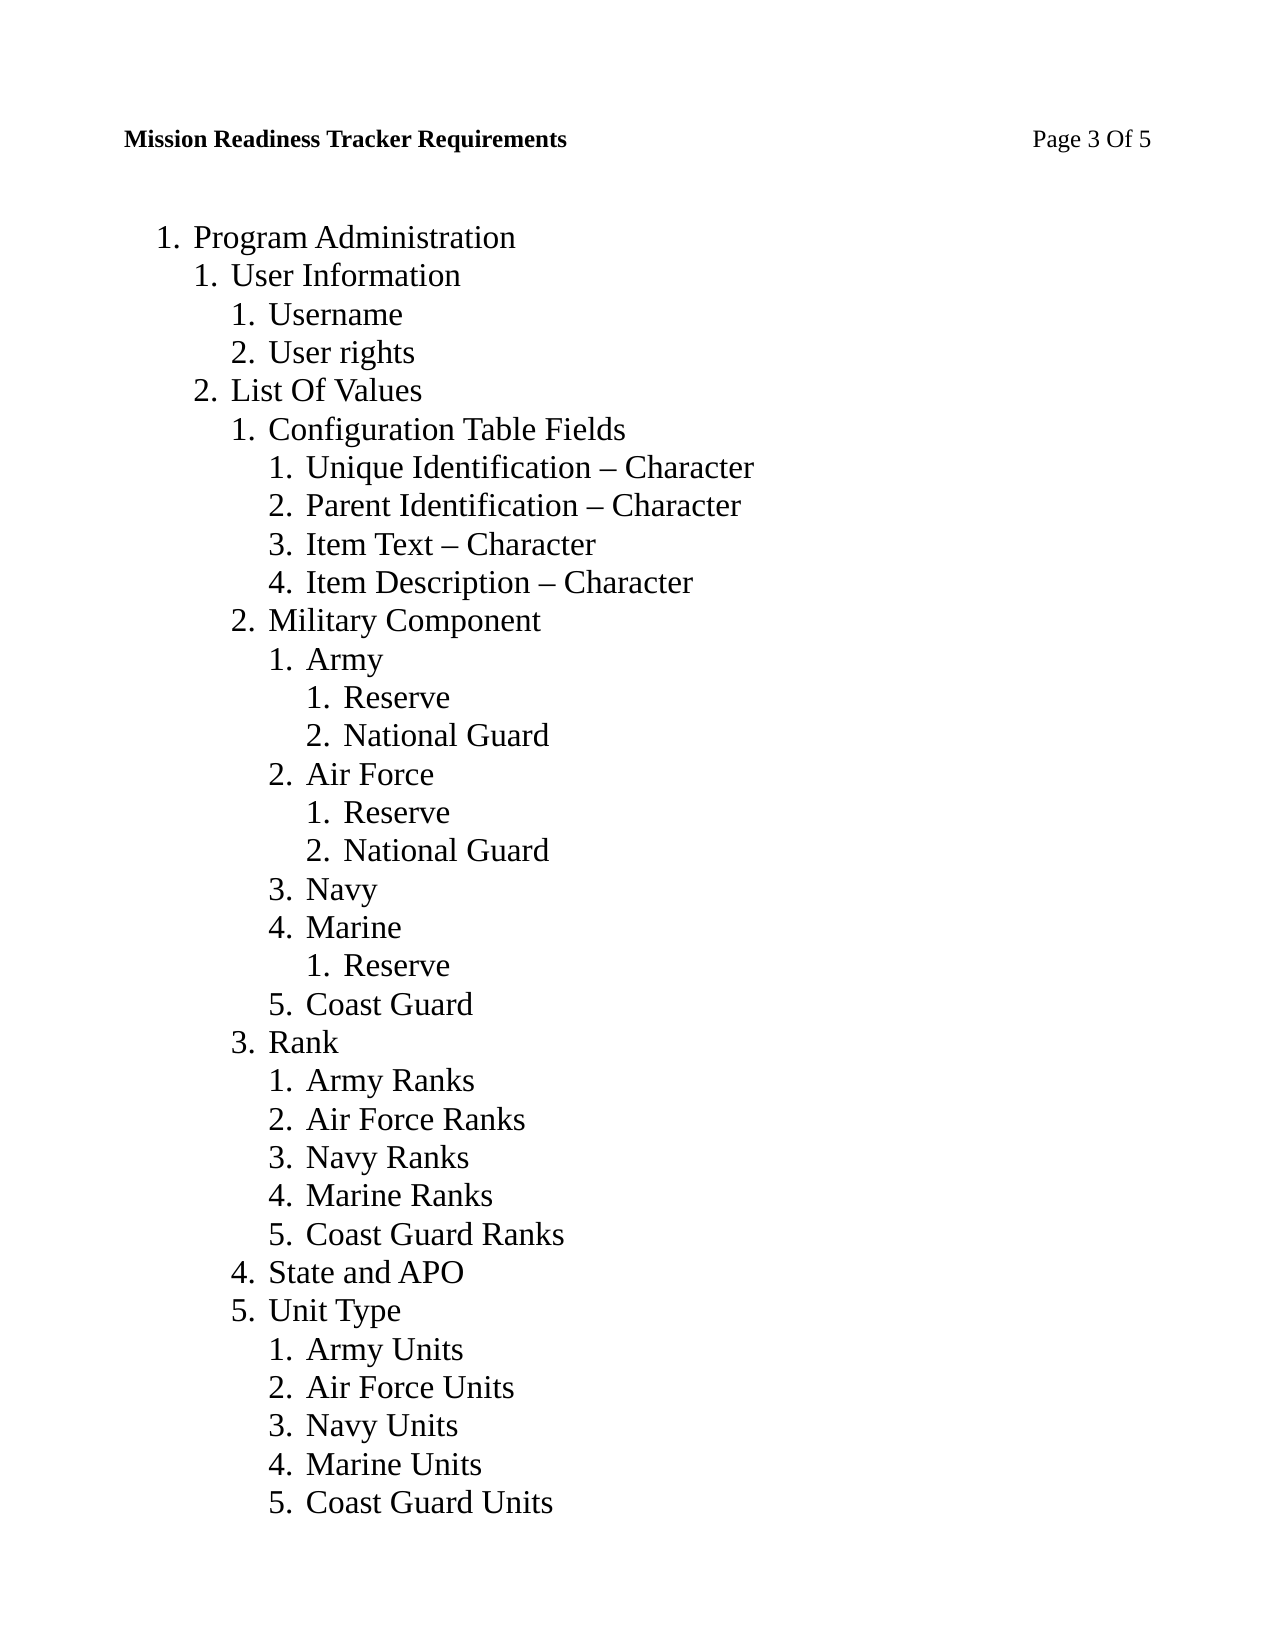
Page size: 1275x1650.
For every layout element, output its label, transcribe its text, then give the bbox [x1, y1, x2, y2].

list National Guard [306, 830, 1157, 869]
list User rights [231, 332, 1157, 370]
list Rank [231, 1022, 1157, 1060]
list Army Ranks [268, 1060, 1157, 1099]
list Marine [268, 907, 1157, 945]
list User Information [193, 255, 1157, 294]
list Unique Identification – Character [268, 447, 1157, 485]
list National Guard [306, 715, 1157, 754]
list Air Force Units [268, 1367, 1157, 1405]
list Navy Units [268, 1405, 1157, 1444]
list Item Description – Character [268, 562, 1157, 600]
list Coast Guard Units [268, 1482, 1157, 1520]
list Navy [268, 869, 1157, 907]
list Coast Guard Ranks [268, 1214, 1157, 1252]
list Air Force Ranks [268, 1099, 1157, 1137]
list Unit Type [231, 1290, 1157, 1329]
list Configuration Table Fields [231, 409, 1157, 447]
list Reserve [306, 945, 1157, 984]
list Username [231, 294, 1157, 332]
list Reserve [306, 677, 1157, 715]
list Coast Guard [268, 984, 1157, 1022]
list Item Text – Character [268, 524, 1157, 562]
list Army Units [268, 1329, 1157, 1367]
list Navy Ranks [268, 1137, 1157, 1175]
list List Of Values [193, 370, 1157, 409]
list Parent Identification – Character [268, 485, 1157, 524]
list Marine Units [268, 1444, 1157, 1482]
list State and APO [231, 1252, 1157, 1290]
list Air Force [268, 754, 1157, 792]
list Military Component [231, 600, 1157, 639]
list Marine Ranks [268, 1175, 1157, 1214]
list Program Administration [156, 217, 1157, 255]
list Army [268, 639, 1157, 677]
list Reserve [306, 792, 1157, 830]
